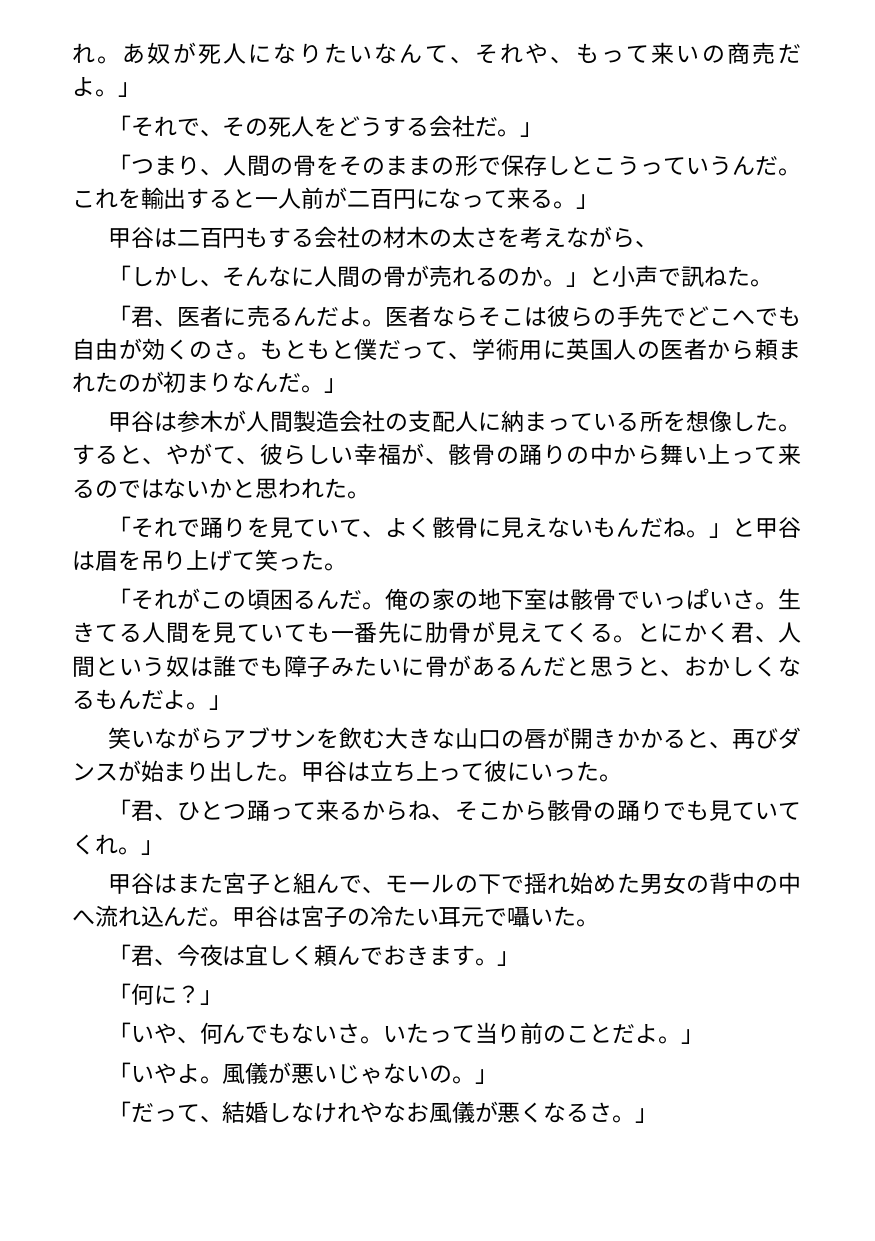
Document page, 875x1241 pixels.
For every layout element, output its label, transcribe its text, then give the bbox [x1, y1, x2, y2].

text 「君、ひとつ踊って来るからね、そこから骸骨の踊りでも見ていてくれ。」 [72, 793, 802, 860]
text 「それで、その死人をどうする会社だ。」 [72, 108, 802, 142]
text 「いや、何んでもないさ。いたって当り前のことだよ。」 [72, 1016, 802, 1049]
text 笑いながらアブサンを飲む大きな山口の唇が開きかかると、再びダンスが始まり出した。甲谷は立ち上って彼にいった。 [72, 721, 802, 787]
text 甲谷は参木が人間製造会社の支配人に納まっている所を想像した。すると、やがて、彼らしい幸福が、骸骨の踊りの中から舞い上って来るのではないかと思われた。 [72, 404, 802, 504]
text 「だって、結婚しなけれやなお風儀が悪くなるさ。」 [72, 1095, 802, 1128]
text 「君、医者に売るんだよ。医者ならそこは彼らの手先でどこへでも自由が効くのさ。もともと僕だって、学術用に英国人の医者から頼まれたのが初まりなんだ。」 [72, 298, 802, 398]
text 「何に？」 [72, 977, 802, 1010]
text 「いやよ。風儀が悪いじゃないの。」 [72, 1056, 802, 1089]
text れ。あ奴が死人になりたいなんて、それや、もって来いの商売だよ。」 [72, 36, 802, 102]
text 「それがこの頃困るんだ。俺の家の地下室は骸骨でいっぱいさ。生きてる人間を見ていても一番先に肋骨が見えてくる。とにかく君、人間という奴は誰でも障子みたいに骨があるんだと思うと、おかしくなるもんだよ。」 [72, 582, 802, 715]
text 甲谷はまた宮子と組んで、モールの下で揺れ始めた男女の背中の中へ流れ込んだ。甲谷は宮子の冷たい耳元で囁いた。 [72, 866, 802, 932]
text 「君、今夜は宜しく頼んでおきます。」 [72, 938, 802, 971]
text 「しかし、そんなに人間の骨が売れるのか。」と小声で訊ねた。 [72, 259, 802, 292]
text 「つまり、人間の骨をそのままの形で保存しとこうっていうんだ。これを輸出すると一人前が二百円になって来る。」 [72, 148, 802, 214]
text 甲谷は二百円もする会社の材木の太さを考えながら、 [72, 220, 802, 253]
text 「それで踊りを見ていて、よく骸骨に見えないもんだね。」と甲谷は眉を吊り上げて笑った。 [72, 509, 802, 576]
